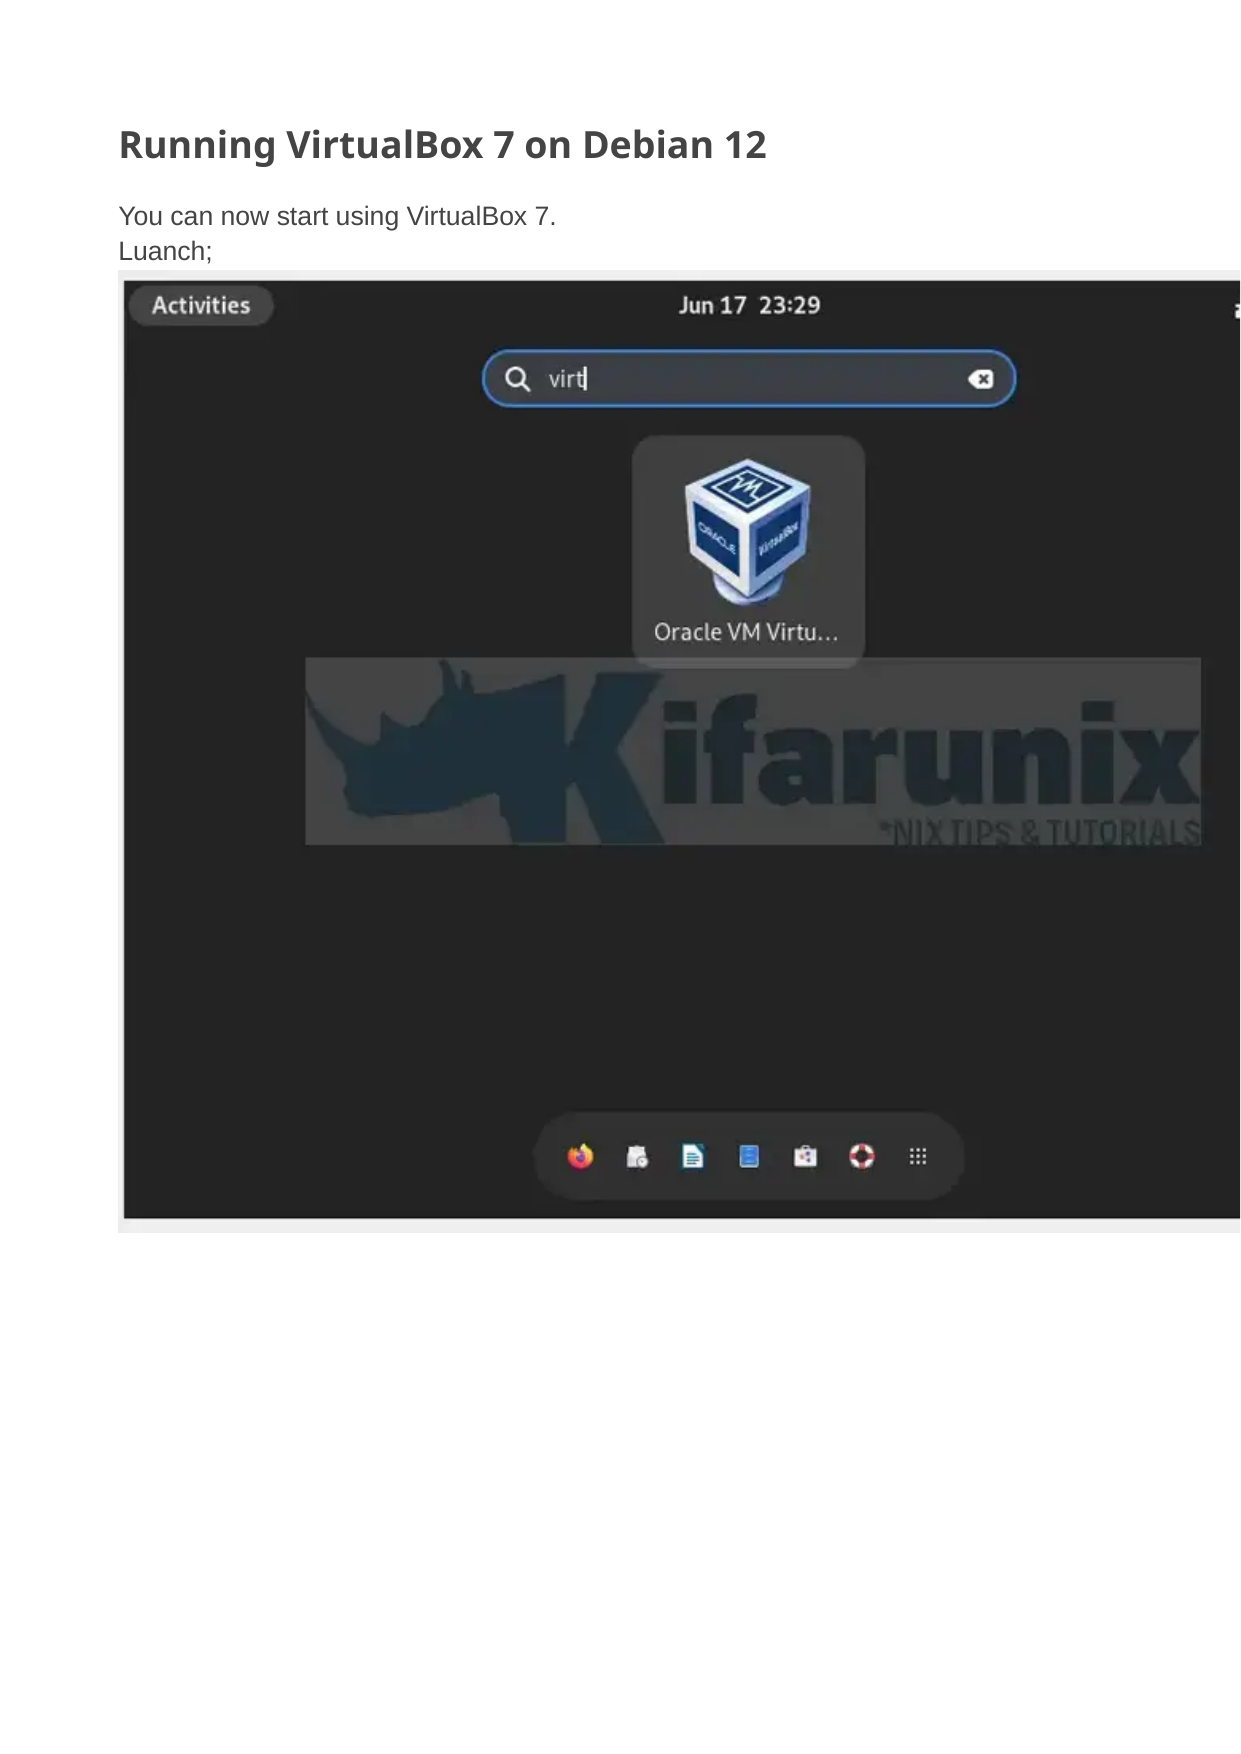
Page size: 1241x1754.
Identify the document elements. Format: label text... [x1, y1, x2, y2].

text Luanch; [118, 235, 1122, 266]
subtitle Running VirtualBox 7 on Debian 12 [118, 118, 1122, 169]
text You can now start using VirtualBox 7. [118, 200, 1122, 231]
picture [118, 270, 1241, 1233]
